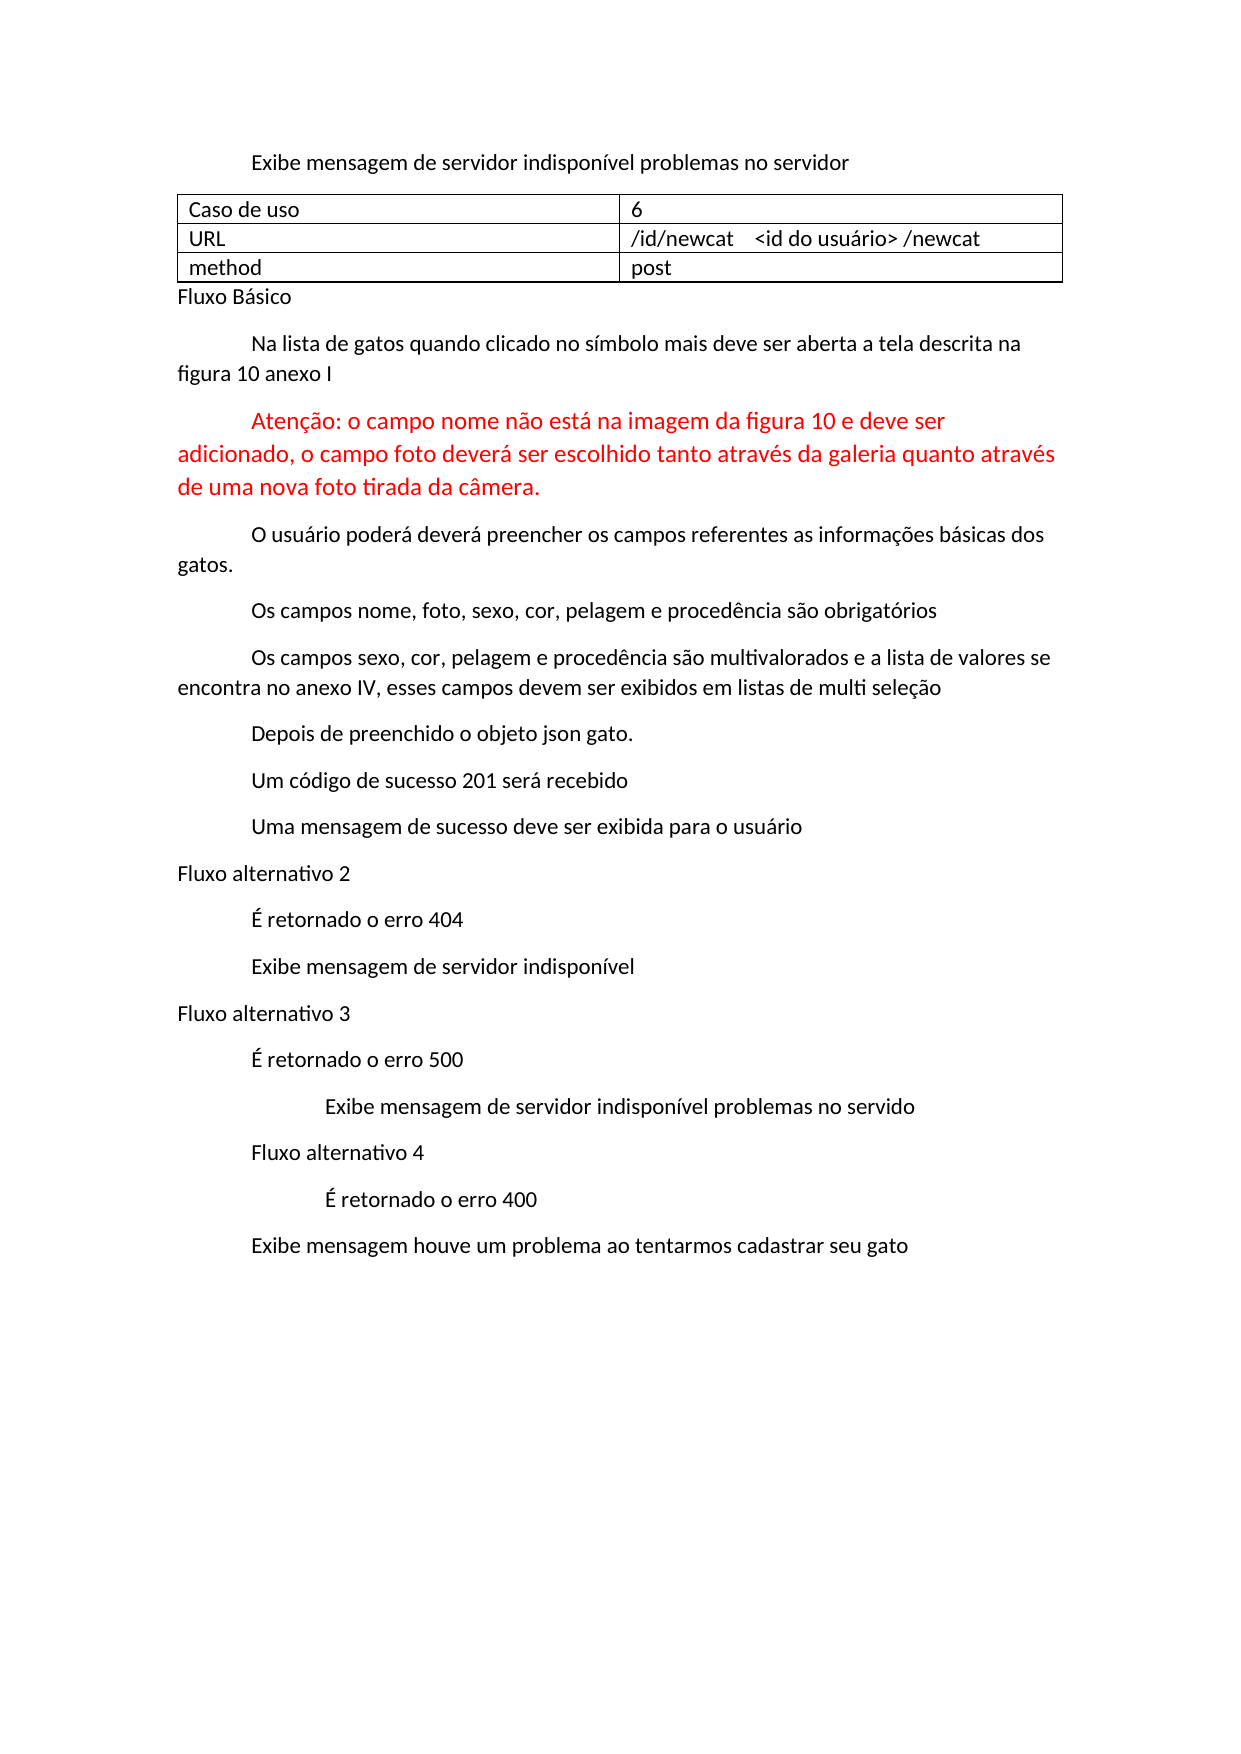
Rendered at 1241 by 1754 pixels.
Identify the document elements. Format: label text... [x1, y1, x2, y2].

text Fluxo alternativo 4 [177, 1138, 1063, 1166]
text Depois de preenchido o objeto json gato. [177, 719, 1063, 747]
text Exibe mensagem houve um problema ao tentarmos cadastrar seu gato [177, 1232, 1063, 1259]
text É retornado o erro 400 [177, 1185, 1063, 1213]
table_cell method [178, 253, 619, 281]
text É retornado o erro 500 [177, 1045, 1063, 1073]
text Os campos nome, foto, sexo, cor, pelagem e procedência são obrigatórios [177, 596, 1063, 624]
text O usuário poderá deverá preencher os campos referentes as informações básicas dos gatos. [177, 520, 1063, 578]
table_cell URL [178, 224, 619, 252]
text Na lista de gatos quando clicado no símbolo mais deve ser aberta a tela descrita na figura 10 anexo I [177, 329, 1063, 387]
table_cell /id/newcat <id do usuário> /newcat [620, 224, 1062, 252]
text É retornado o erro 404 [177, 906, 1063, 934]
text Exibe mensagem de servidor indisponível problemas no servidor [177, 148, 1063, 176]
text Os campos sexo, cor, pelagem e procedência são multivalorados e a lista de valores se encontra no anexo IV, esses campos devem ser exibidos em listas de multi seleção [177, 643, 1063, 701]
text Exibe mensagem de servidor indisponível problemas no servido [177, 1092, 1063, 1120]
table_cell post [620, 253, 1062, 281]
table_header Caso de uso [178, 195, 619, 223]
table_header 6 [620, 195, 1062, 223]
text Fluxo alternativo 2 [177, 859, 1063, 887]
text Um código de sucesso 201 será recebido [177, 766, 1063, 794]
text Fluxo alternativo 3 [177, 999, 1063, 1027]
text Atenção: o campo nome não está na imagem da figura 10 e deve ser adicionado, o campo foto deverá ser escolhido tanto através da galeria quanto através de uma nova foto tirada da câmera. [177, 405, 1063, 501]
text Uma mensagem de sucesso deve ser exibida para o usuário [177, 812, 1063, 841]
text Fluxo Básico [177, 283, 1063, 310]
text Exibe mensagem de servidor indisponível [177, 952, 1063, 980]
